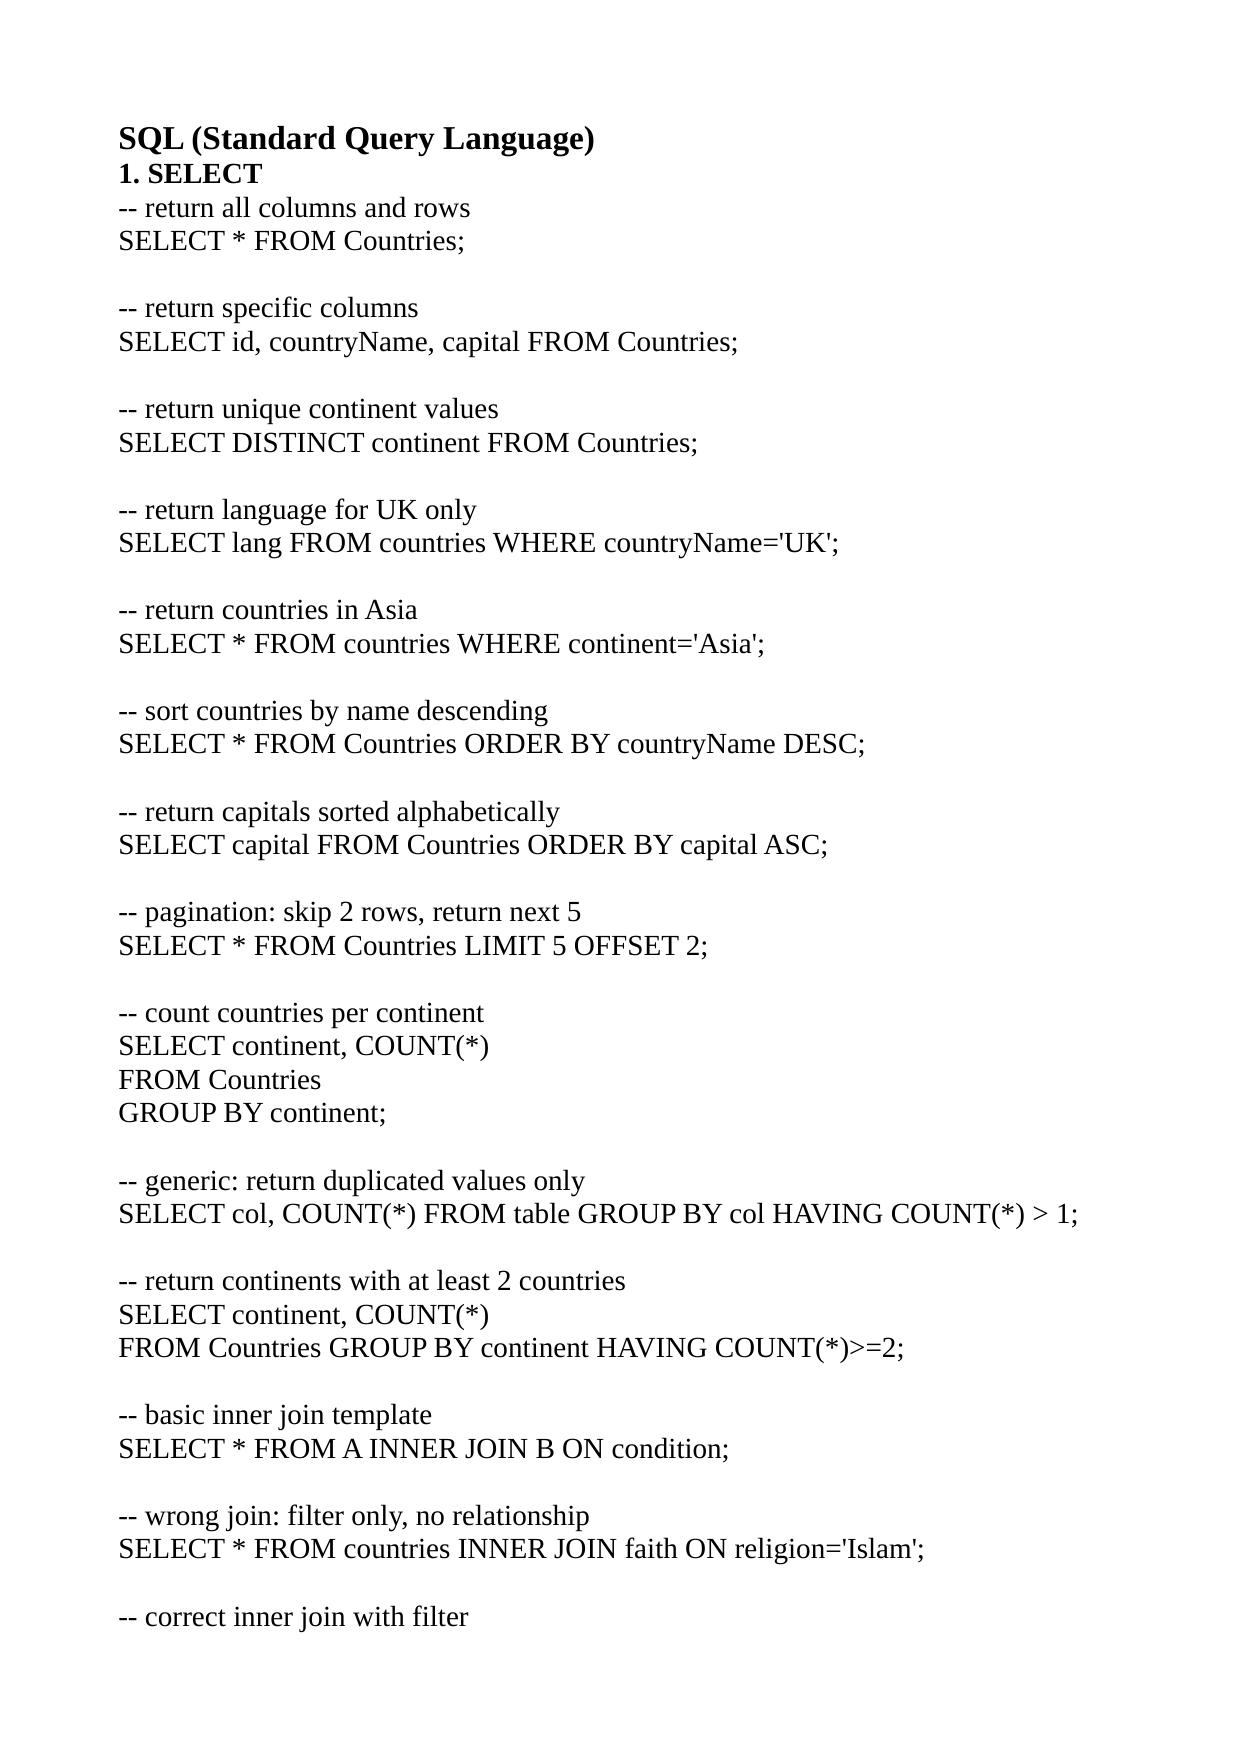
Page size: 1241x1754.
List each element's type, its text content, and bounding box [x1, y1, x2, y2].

text SELECT capital FROM Countries ORDER BY capital ASC; [118, 827, 1122, 861]
text -- return countries in Asia [118, 592, 1122, 626]
text -- return unique continent values [118, 391, 1122, 425]
text GROUP BY continent; [118, 1096, 1122, 1129]
text -- count countries per continent [118, 995, 1122, 1028]
text FROM Countries GROUP BY continent HAVING COUNT(*)>=2; [118, 1330, 1122, 1364]
text -- return continents with at least 2 countries [118, 1263, 1122, 1297]
text -- pagination: skip 2 rows, return next 5 [118, 894, 1122, 928]
text -- correct inner join with filter [118, 1599, 1122, 1632]
text -- basic inner join template [118, 1397, 1122, 1431]
text SELECT lang FROM countries WHERE countryName='UK'; [118, 525, 1122, 559]
text -- return specific columns [118, 291, 1122, 324]
text SELECT * FROM countries INNER JOIN faith ON religion='Islam'; [118, 1532, 1122, 1565]
text SELECT DISTINCT continent FROM Countries; [118, 425, 1122, 458]
text -- return language for UK only [118, 492, 1122, 525]
text SELECT * FROM countries WHERE continent='Asia'; [118, 626, 1122, 659]
text SELECT * FROM A INNER JOIN B ON condition; [118, 1431, 1122, 1464]
text SELECT * FROM Countries LIMIT 5 OFFSET 2; [118, 928, 1122, 961]
text -- return capitals sorted alphabetically [118, 794, 1122, 827]
text SELECT id, countryName, capital FROM Countries; [118, 324, 1122, 358]
text -- generic: return duplicated values only [118, 1163, 1122, 1196]
text -- sort countries by name descending [118, 693, 1122, 727]
text FROM Countries [118, 1062, 1122, 1096]
text SELECT continent, COUNT(*) [118, 1028, 1122, 1062]
text -- return all columns and rows [118, 190, 1122, 223]
text -- wrong join: filter only, no relationship [118, 1498, 1122, 1532]
text SELECT continent, COUNT(*) [118, 1297, 1122, 1330]
text SELECT * FROM Countries; [118, 223, 1122, 257]
text 1. SELECT [118, 156, 1122, 190]
text SELECT col, COUNT(*) FROM table GROUP BY col HAVING COUNT(*) > 1; [118, 1196, 1122, 1230]
text SELECT * FROM Countries ORDER BY countryName DESC; [118, 727, 1122, 760]
text SQL (Standard Query Language) [118, 118, 1122, 156]
